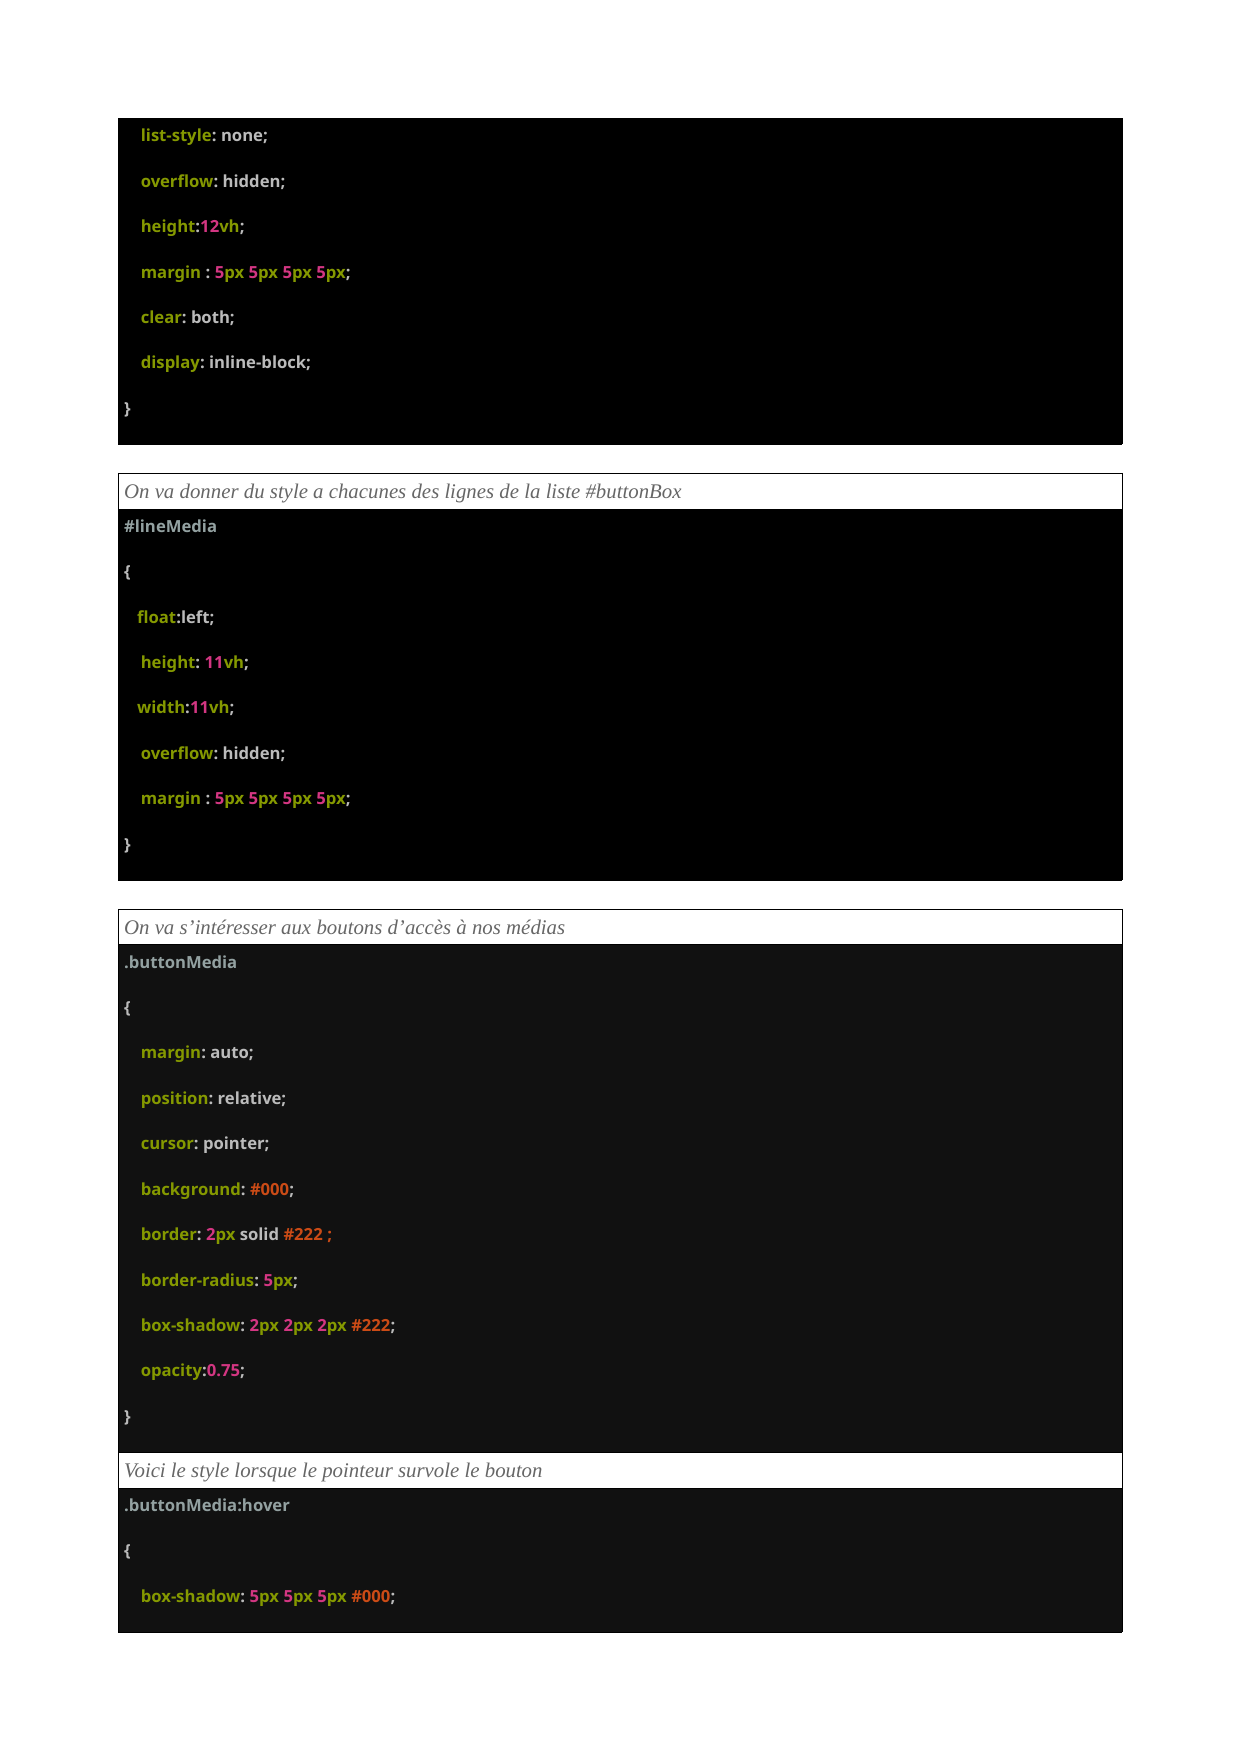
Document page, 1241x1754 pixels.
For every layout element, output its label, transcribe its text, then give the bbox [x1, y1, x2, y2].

table_cell .buttonMedia { margin: auto; position: relative; cursor: pointer; background: #000; border: 2px solid #222 ; border-radius: 5px; box-shadow: 2px 2px 2px #222; opacity:0.75; } [119, 945, 1122, 1452]
table_cell list-style: none; overflow: hidden; height:12vh; margin : 5px 5px 5px 5px; clear: both; display: inline-block; } [119, 119, 1122, 444]
table_cell #lineMedia { float:left; height: 11vh; width:11vh; overflow: hidden; margin : 5px 5px 5px 5px; } [119, 510, 1122, 880]
table_header On va donner du style a chacunes des lignes de la liste #buttonBox [119, 474, 1122, 508]
table_cell .buttonMedia:hover { box-shadow: 5px 5px 5px #000; [119, 1489, 1122, 1632]
table_cell Voici le style lorsque le pointeur survole le bouton [119, 1453, 1122, 1488]
table_header On va s’intéresser aux boutons d’accès à nos médias [119, 910, 1122, 944]
